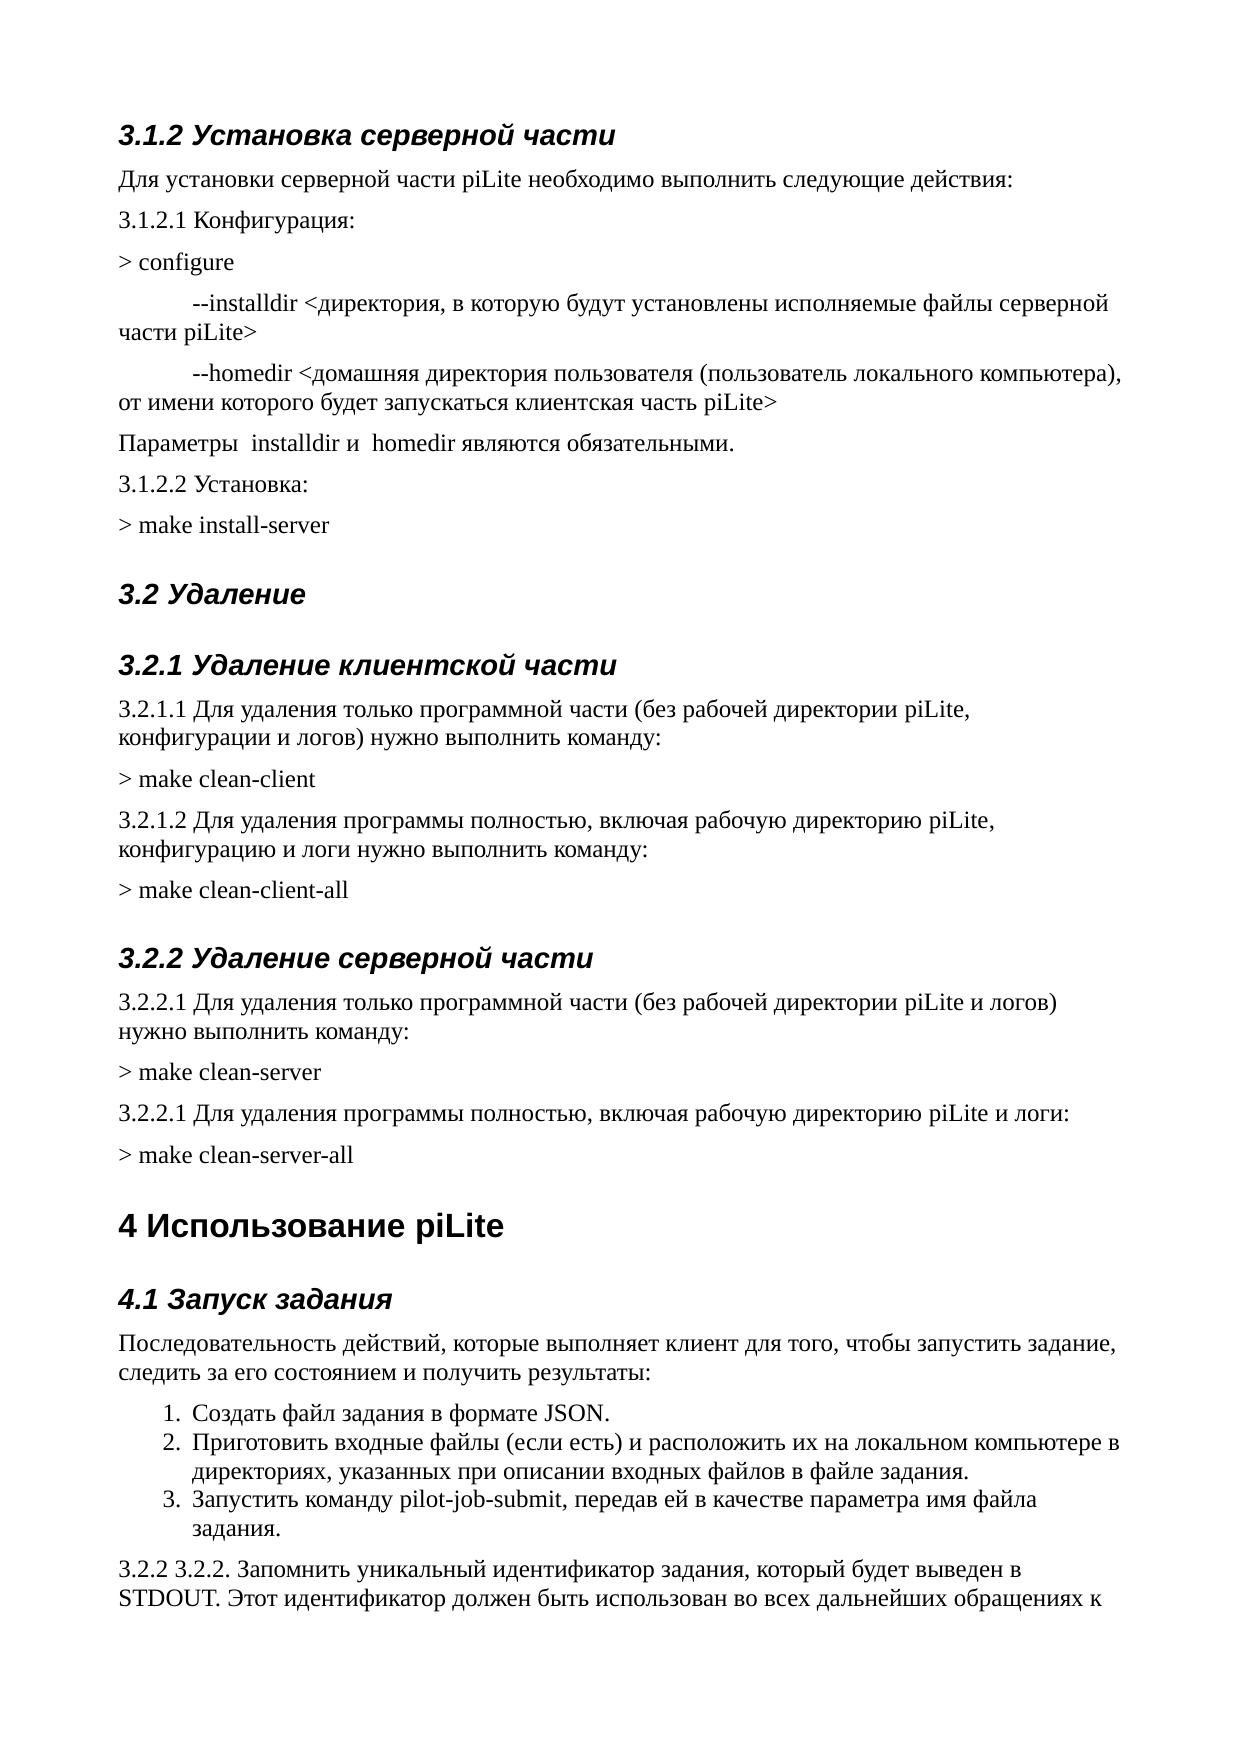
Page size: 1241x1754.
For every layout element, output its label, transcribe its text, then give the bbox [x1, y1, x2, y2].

text > make install-server [118, 510, 1122, 539]
text 3.2.2.1 Для удаления только программной части (без рабочей директории piLite и логов) нужно выполнить команду: [118, 987, 1122, 1045]
text Для установки серверной части piLite необходимо выполнить следующие действия: [118, 164, 1122, 193]
subtitle 3.1.2 Установка серверной части [118, 118, 1122, 152]
subtitle 4.1 Запуск задания [118, 1282, 1122, 1316]
text 3.2.2.1 Для удаления программы полностью, включая рабочую директорию piLite и логи: [118, 1098, 1122, 1127]
subtitle 3.2.1 Удаление клиентской части [118, 648, 1122, 681]
list Создать файл задания в формате JSON. [162, 1398, 1122, 1427]
text > make clean-server [118, 1057, 1122, 1086]
text > make clean-client [118, 764, 1122, 792]
subtitle 3.2.2 Удаление серверной части [118, 941, 1122, 975]
subtitle 4 Использование piLite [118, 1206, 1122, 1245]
text > configure [118, 247, 1122, 275]
text 3.2.1.2 Для удаления программы полностью, включая рабочую директорию piLite, конфигурацию и логи нужно выполнить команду: [118, 805, 1122, 862]
text --homedir <домашняя директория пользователя (пользователь локального компьютера), от имени которого будет запускаться клиентская часть piLite> [118, 358, 1122, 415]
subtitle 3.2 Удаление [118, 577, 1122, 610]
text Последовательность действий, которые выполняет клиент для того, чтобы запустить задание, следить за его состоянием и получить результаты: [118, 1328, 1122, 1386]
text > make clean-client-all [118, 875, 1122, 904]
text 3.1.2.2 Установка: [118, 469, 1122, 498]
list Приготовить входные файлы (если есть) и расположить их на локальном компьютере в директориях, указанных при описании входных файлов в файле задания. [162, 1427, 1122, 1484]
text --installdir <директория, в которую будут установлены исполняемые файлы серверной части piLite> [118, 288, 1122, 345]
text 3.1.2.1 Конфигурация: [118, 205, 1122, 234]
text Параметры installdir и homedir являются обязательными. [118, 428, 1122, 457]
text 3.2.2 3.2.2. Запомнить уникальный идентификатор задания, который будет выведен в STDOUT. Этот идентификатор должен быть использован во всех дальнейших обращениях к [118, 1554, 1122, 1612]
text > make clean-server-all [118, 1140, 1122, 1168]
text 3.2.1.1 Для удаления только программной части (без рабочей директории piLite, конфигурации и логов) нужно выполнить команду: [118, 694, 1122, 751]
list Запустить команду pilot-job-submit, передав ей в качестве параметра имя файла задания. [162, 1484, 1122, 1542]
